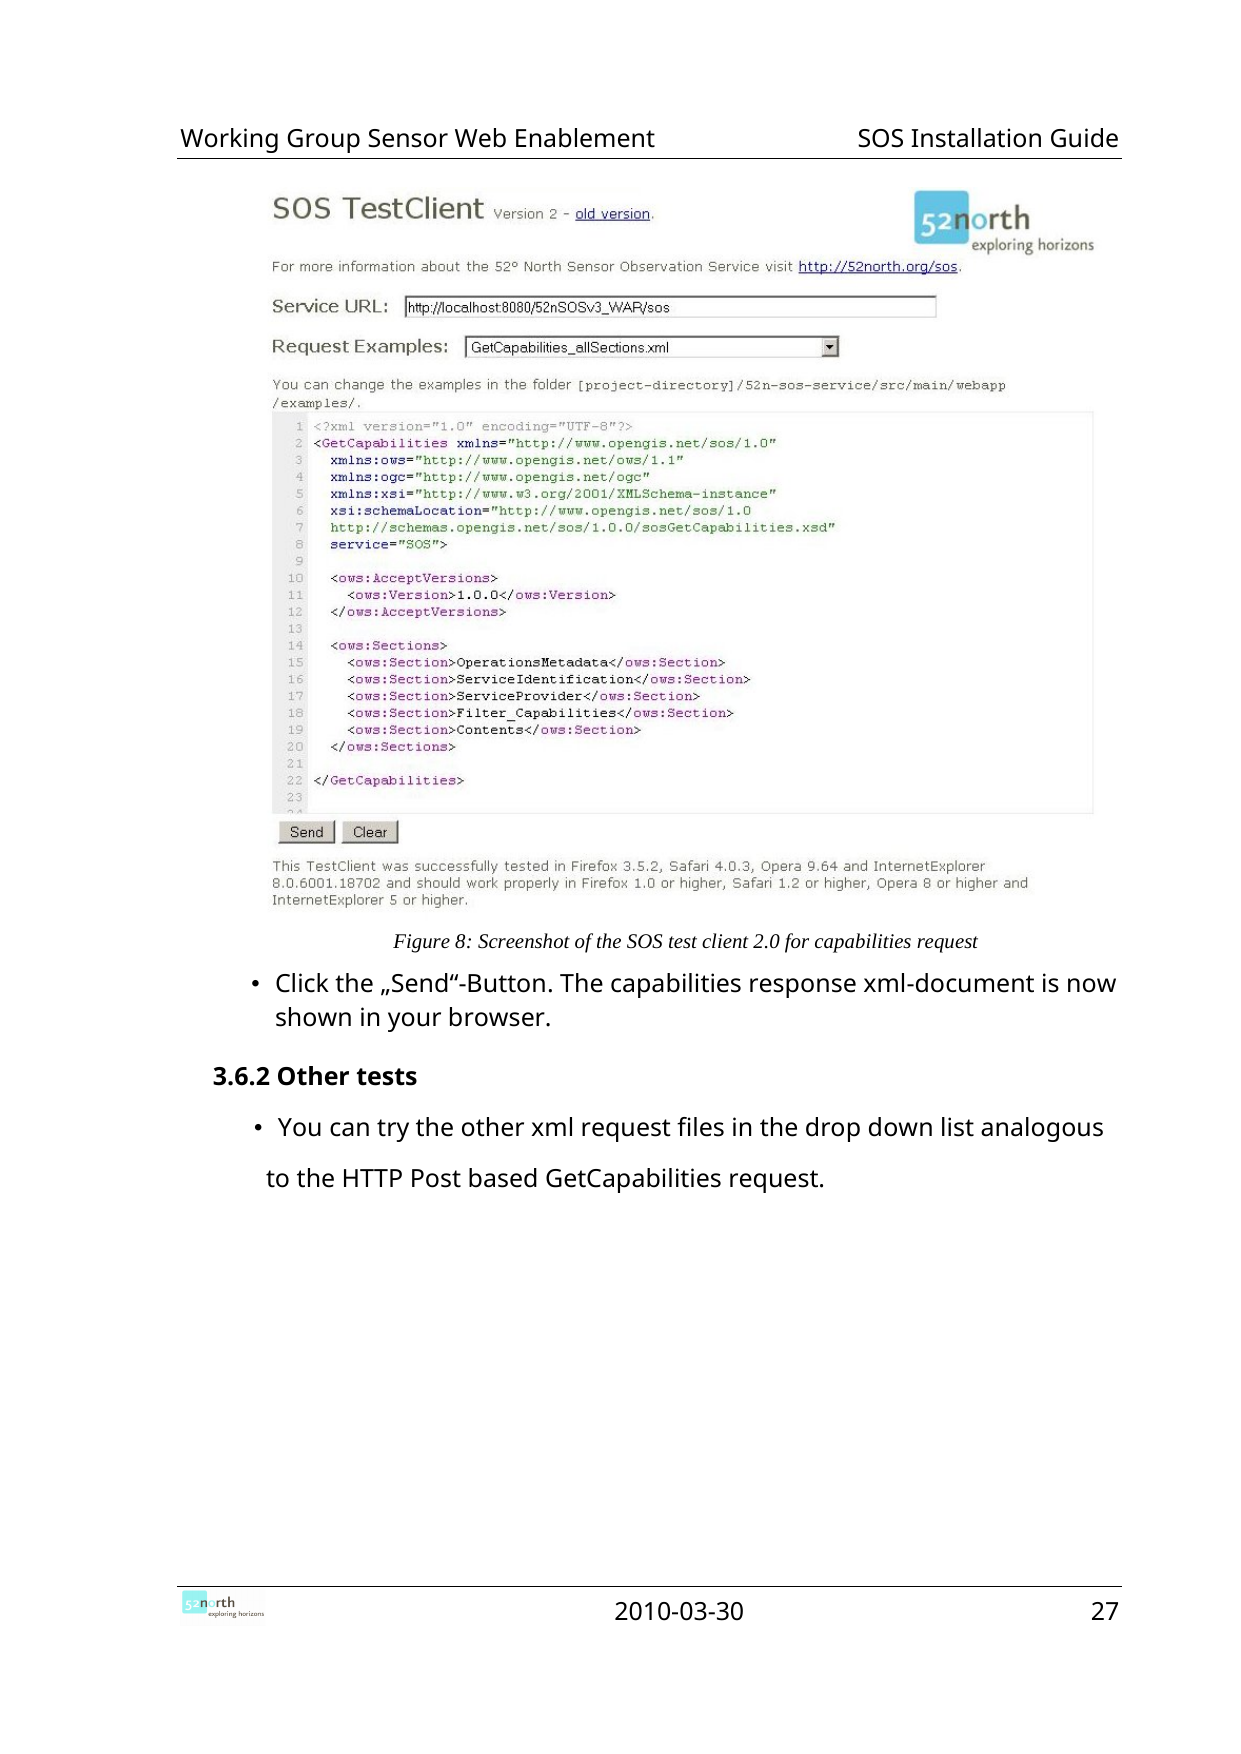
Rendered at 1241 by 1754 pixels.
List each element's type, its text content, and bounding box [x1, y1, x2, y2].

picture [180, 1588, 266, 1626]
picture [251, 187, 1123, 931]
text Figure 8: Screenshot of the SOS test client 2.0 for capabilities request [251, 931, 1122, 953]
list Click the „Send“-Button. The capabilities response xml-document is now shown in your browser. [251, 966, 1122, 1033]
list You can try the other xml request files in the drop down list analogous to the HTTP Post based GetCapabilities request. [242, 1109, 1122, 1194]
subtitle Other tests [213, 1058, 1122, 1092]
